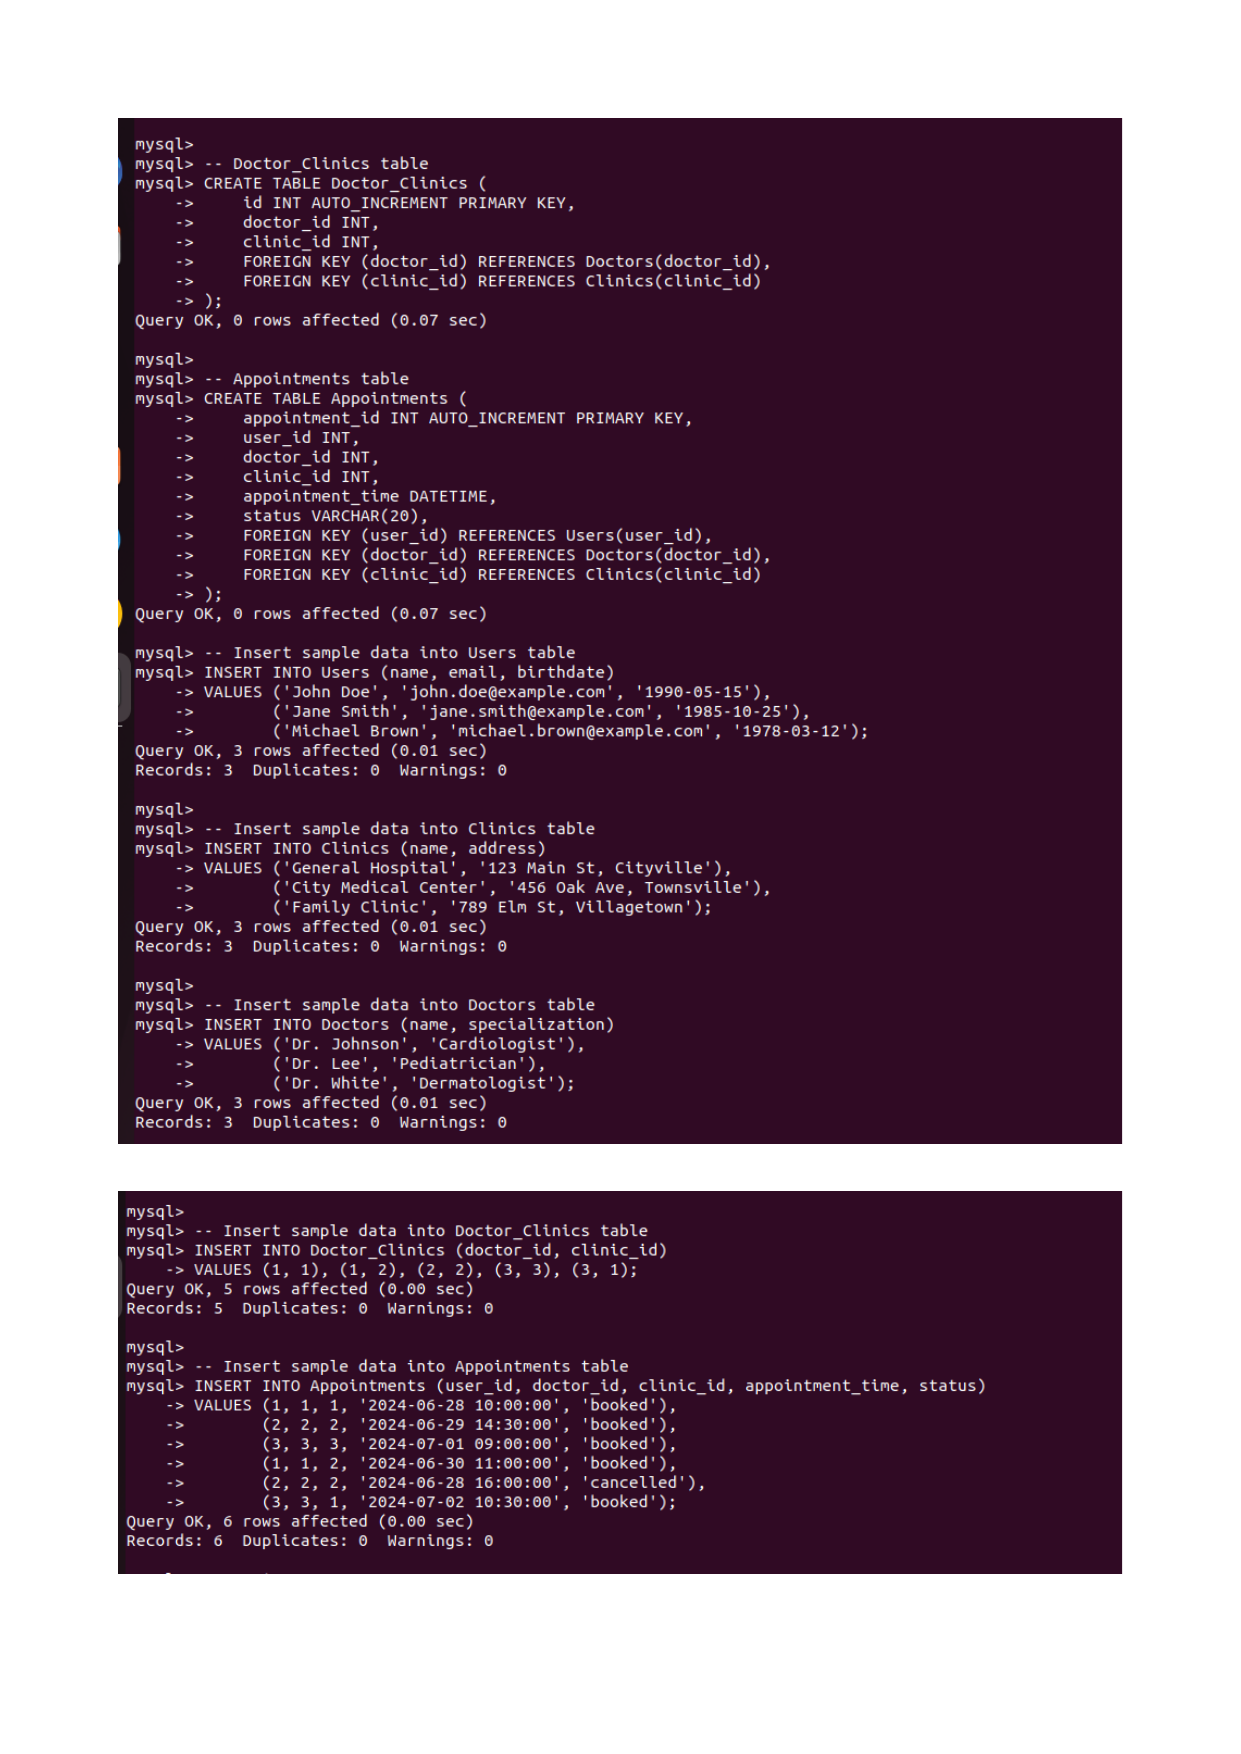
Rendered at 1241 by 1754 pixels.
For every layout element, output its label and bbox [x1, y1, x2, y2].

picture [118, 1191, 1123, 1574]
picture [118, 118, 1123, 1144]
